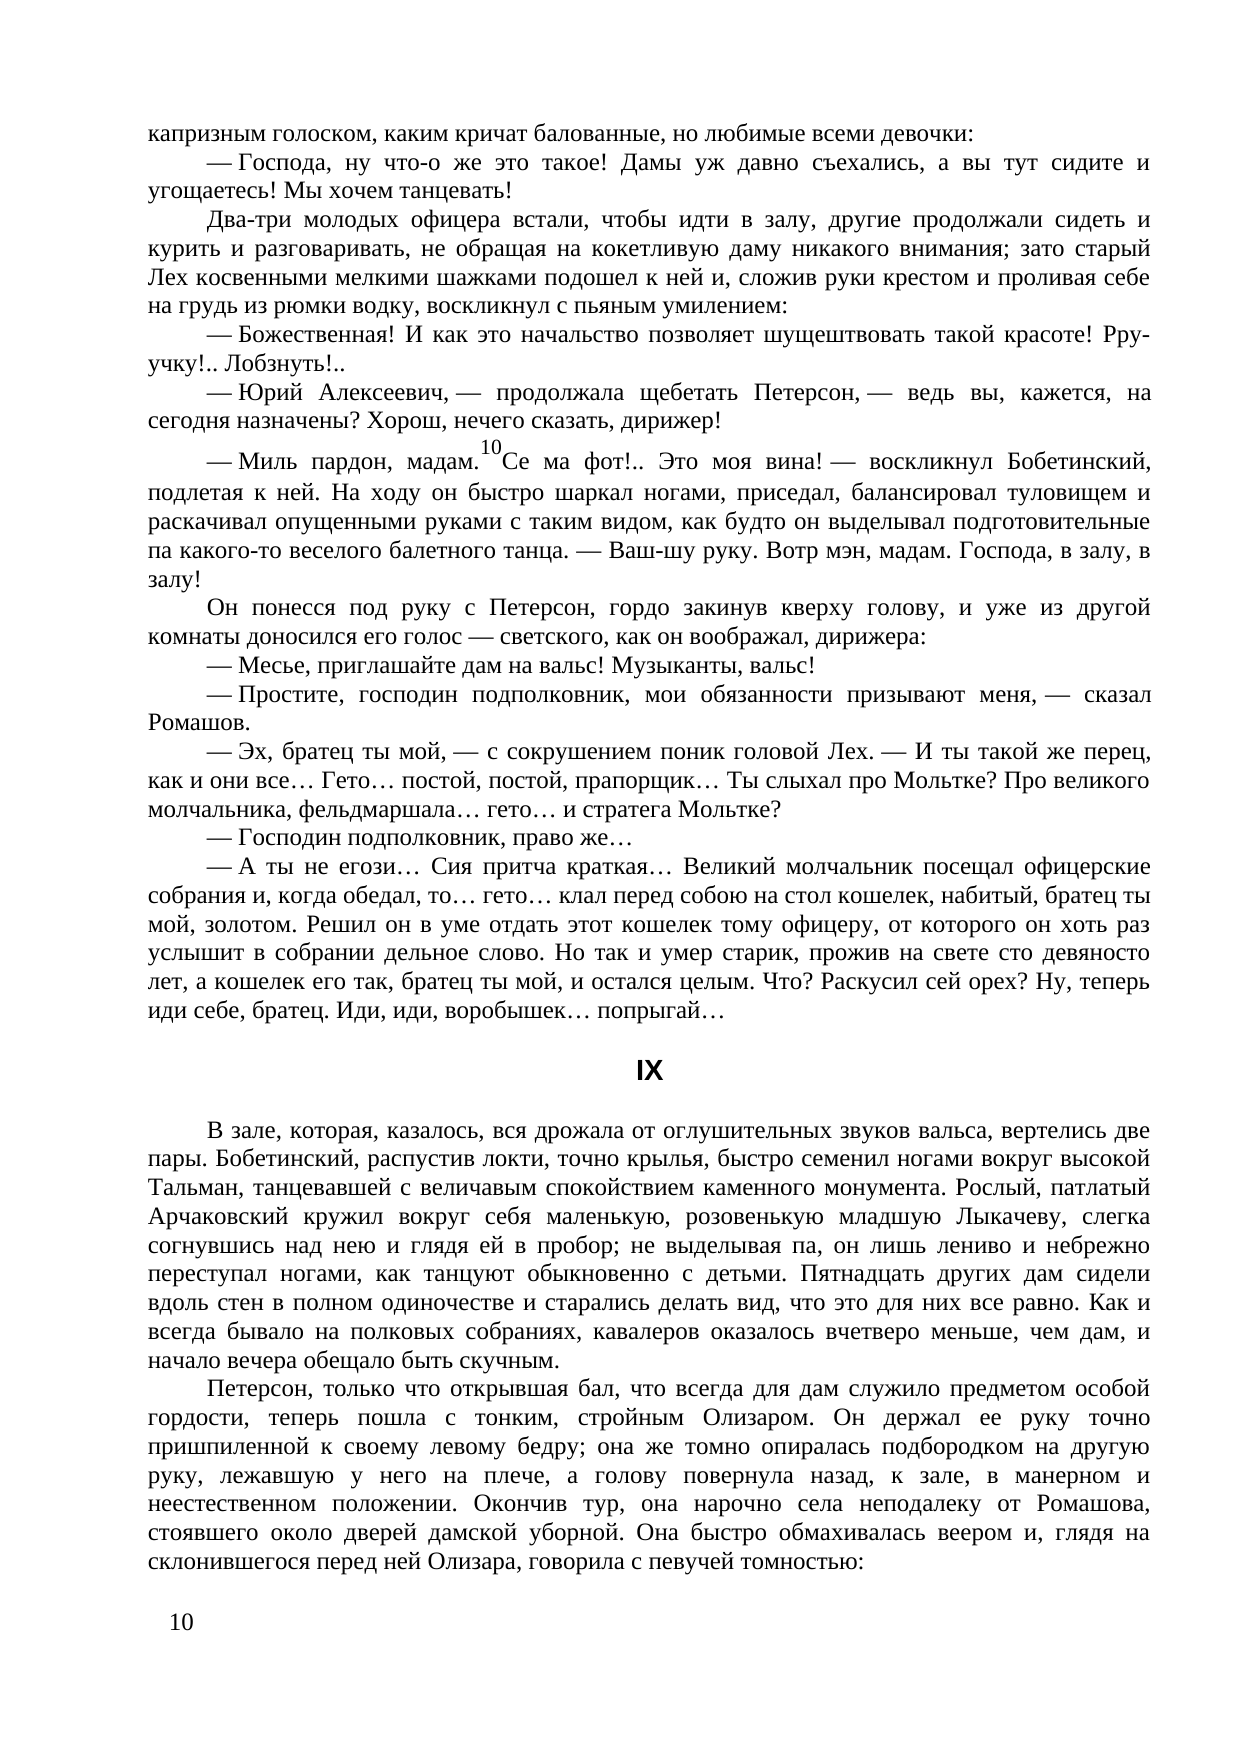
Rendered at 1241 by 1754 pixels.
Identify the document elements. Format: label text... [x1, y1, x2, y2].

text — Эх, братец ты мой, — с сокрушением поник головой Лех. — И ты такой же перец, как и они все… Гето… постой, постой, прапорщик… Ты слыхал про Мольтке? Про великого молчальника, фельдмаршала… гето… и стратега Мольтке? [148, 736, 1152, 822]
text капризным голоском, каким кричат балованные, но любимые всеми девочки: [148, 118, 1152, 147]
text — Простите, господин подполковник, мои обязанности призывают меня, — сказал Ромашов. [148, 679, 1152, 736]
text — Миль пардон, мадам.Се ма фот!.. Это моя вина! — воскликнул Бобетинский, подлетая к ней. На ходу он быстро шаркал ногами, приседал, балансировал туловищем и раскачивал опущенными руками с таким видом, как будто он выделывал подготовительные па какого-то веселого балетного танца. — Ваш-шу руку. Вотр мэн, мадам. Господа, в залу, в залу! [148, 434, 1152, 592]
text — Юрий Алексеевич, — продолжала щебетать Петерсон, — ведь вы, кажется, на сегодня назначены? Хорош, нечего сказать, дирижер! [148, 377, 1152, 434]
text — Господа, ну что-о же это такое! Дамы уж давно съехались, а вы тут сидите и угощаетесь! Мы хочем танцевать! [148, 147, 1152, 204]
text Он понесся под руку с Петерсон, гордо закинув кверху голову, и уже из другой комнаты доносился его голос — светского, как он воображал, дирижера: [148, 592, 1152, 650]
text В зале, которая, казалось, вся дрожала от оглушительных звуков вальса, вертелись две пары. Бобетинский, распустив локти, точно крылья, быстро семенил ногами вокруг высокой Тальман, танцевавшей с величавым спокойствием каменного монумента. Рослый, патлатый Арчаковский кружил вокруг себя маленькую, розовенькую младшую Лыкачеву, слегка согнувшись над нею и глядя ей в пробор; не выделывая па, он лишь лениво и небрежно переступал ногами, как танцуют обыкновенно с детьми. Пятнадцать других дам сидели вдоль стен в полном одиночестве и старались делать вид, что это для них все равно. Как и всегда бывало на полковых собраниях, кавалеров оказалось вчетверо меньше, чем дам, и начало вечера обещало быть скучным. [148, 1115, 1152, 1373]
subtitle IX [148, 1052, 1152, 1086]
text Два-три молодых офицера встали, чтобы идти в залу, другие продолжали сидеть и курить и разговаривать, не обращая на кокетливую даму никакого внимания; зато старый Лех косвенными мелкими шажками подошел к ней и, сложив руки крестом и проливая себе на грудь из рюмки водку, воскликнул с пьяным умилением: [148, 204, 1152, 319]
text Петерсон, только что открывшая бал, что всегда для дам служило предметом особой гордости, теперь пошла с тонким, стройным Олизаром. Он держал ее руку точно пришпиленной к своему левому бедру; она же томно опиралась подбородком на другую руку, лежавшую у него на плече, а голову повернула назад, к зале, в манерном и неестественном положении. Окончив тур, она нарочно села неподалеку от Ромашова, стоявшего около дверей дамской уборной. Она быстро обмахивалась веером и, глядя на склонившегося перед ней Олизара, говорила с певучей томностью: [148, 1373, 1152, 1575]
text — Божественная! И как это начальство позволяет шущештвовать такой красоте! Рру-учку!.. Лобзнуть!.. [148, 319, 1152, 377]
text — Господин подполковник, право же… [148, 822, 1152, 851]
text — Месье, приглашайте дам на вальс! Музыканты, вальс! [148, 650, 1152, 679]
text — А ты не егози… Сия притча краткая… Великий молчальник посещал офицерские собрания и, когда обедал, то… гето… клал перед собою на стол кошелек, набитый, братец ты мой, золотом. Решил он в уме отдать этот кошелек тому офицеру, от которого он хоть раз услышит в собрании дельное слово. Но так и умер старик, прожив на свете сто девяносто лет, а кошелек его так, братец ты мой, и остался целым. Что? Раскусил сей орех? Ну, теперь иди себе, братец. Иди, иди, воробышек… попрыгай… [148, 851, 1152, 1024]
